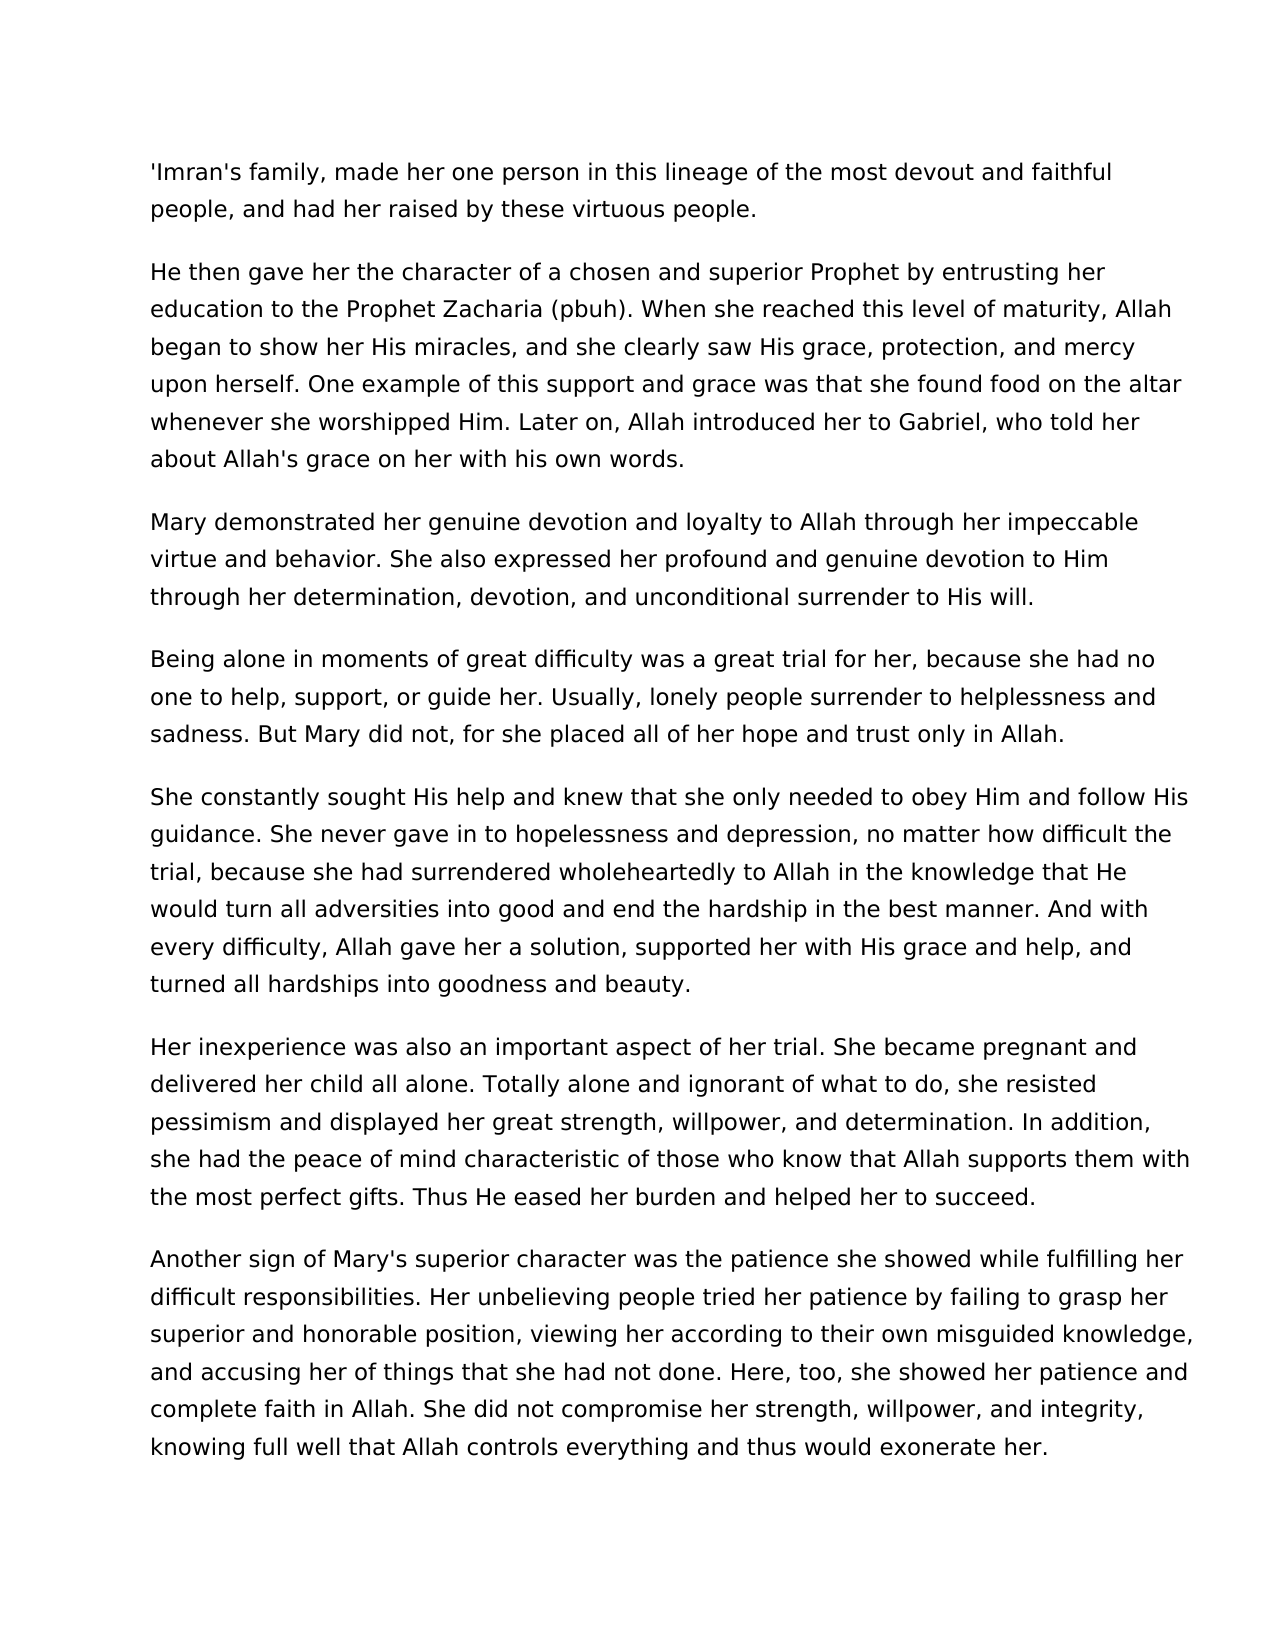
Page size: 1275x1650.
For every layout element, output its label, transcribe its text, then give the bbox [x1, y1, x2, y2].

text Mary demonstrated her genuine devotion and loyalty to Allah through her impeccable virtue and behavior. She also expressed her profound and genuine devotion to Him through her determination, devotion, and unconditional surrender to His will. [150, 500, 1200, 612]
text Her inexperience was also an important aspect of her trial. She became pregnant and delivered her child all alone. Totally alone and ignorant of what to do, she resisted pessimism and displayed her great strength, willpower, and determination. In addition, she had the peace of mind characteristic of those who know that Allah supports them with the most perfect gifts. Thus He eased her burden and helped her to succeed. [150, 1025, 1200, 1212]
text She constantly sought His help and knew that she only needed to obey Him and follow His guidance. She never gave in to hopelessness and depression, no matter how difficult the trial, because she had surrendered wholeheartedly to Allah in the knowledge that He would turn all adversities into good and end the hardship in the best manner. And with every difficulty, Allah gave her a solution, supported her with His grace and help, and turned all hardships into goodness and beauty. [150, 775, 1200, 1000]
text 'Imran's family, made her one person in this lineage of the most devout and faithful people, and had her raised by these virtuous people. [150, 150, 1200, 225]
text Another sign of Mary's superior character was the patience she showed while fulfilling her difficult responsibilities. Her unbelieving people tried her patience by failing to grasp her superior and honorable position, viewing her according to their own misguided knowledge, and accusing her of things that she had not done. Here, too, she showed her patience and complete faith in Allah. She did not compromise her strength, willpower, and integrity, knowing full well that Allah controls everything and thus would exonerate her. [150, 1237, 1200, 1462]
text Being alone in moments of great difficulty was a great trial for her, because she had no one to help, support, or guide her. Usually, lonely people surrender to helplessness and sadness. But Mary did not, for she placed all of her hope and trust only in Allah. [150, 637, 1200, 750]
text He then gave her the character of a chosen and superior Prophet by entrusting her education to the Prophet Zacharia (pbuh). When she reached this level of maturity, Allah began to show her His miracles, and she clearly saw His grace, protection, and mercy upon herself. One example of this support and grace was that she found food on the altar whenever she worshipped Him. Later on, Allah introduced her to Gabriel, who told her about Allah's grace on her with his own words. [150, 250, 1200, 475]
